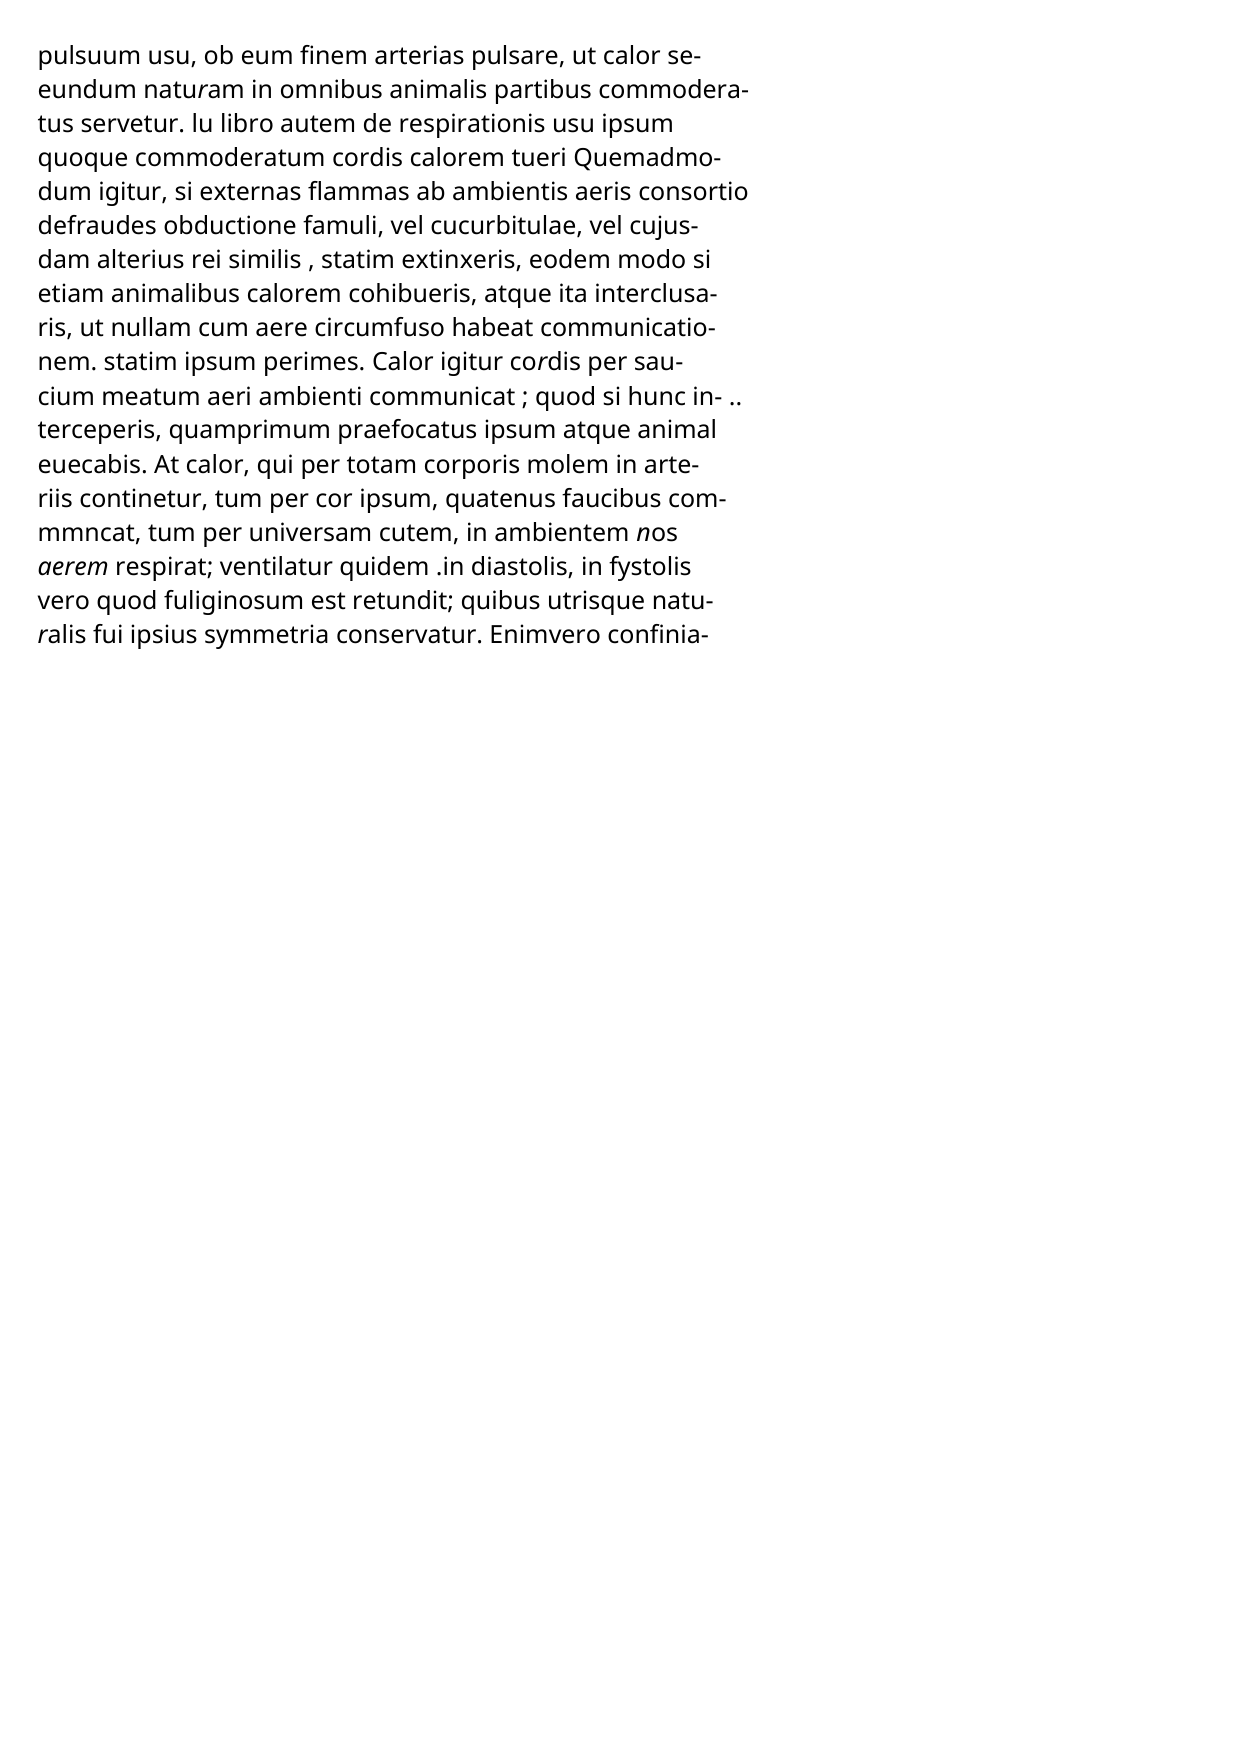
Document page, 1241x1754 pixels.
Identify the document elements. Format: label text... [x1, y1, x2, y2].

text pulsuum usu, ob eum finem arterias pulsare, ut calor se- eundum naturam in omnibus animalis partibus commodera- tus servetur. lu libro autem de respirationis usu ipsum quoque commoderatum cordis calorem tueri Quemadmo- dum igitur, si externas flammas ab ambientis aeris consortio defraudes obductione famuli, vel cucurbitulae, vel cujus- dam alterius rei similis , statim extinxeris, eodem modo si etiam animalibus calorem cohibueris, atque ita interclusa- ris, ut nullam cum aere circumfuso habeat communicatio- nem. statim ipsum perimes. Calor igitur cordis per sau- cium meatum aeri ambienti communicat ; quod si hunc in- .. terceperis, quamprimum praefocatus ipsum atque animal euecabis. At calor, qui per totam corporis molem in arte- riis continetur, tum per cor ipsum, quatenus faucibus com- mmncat, tum per universam cutem, in ambientem nos aerem respirat; ventilatur quidem .in diastolis, in fystolis vero quod fuliginosum est retundit; quibus utrisque natu- ralis fui ipsius symmetria conservatur. Enimvero confinia- [37, 37, 1203, 651]
